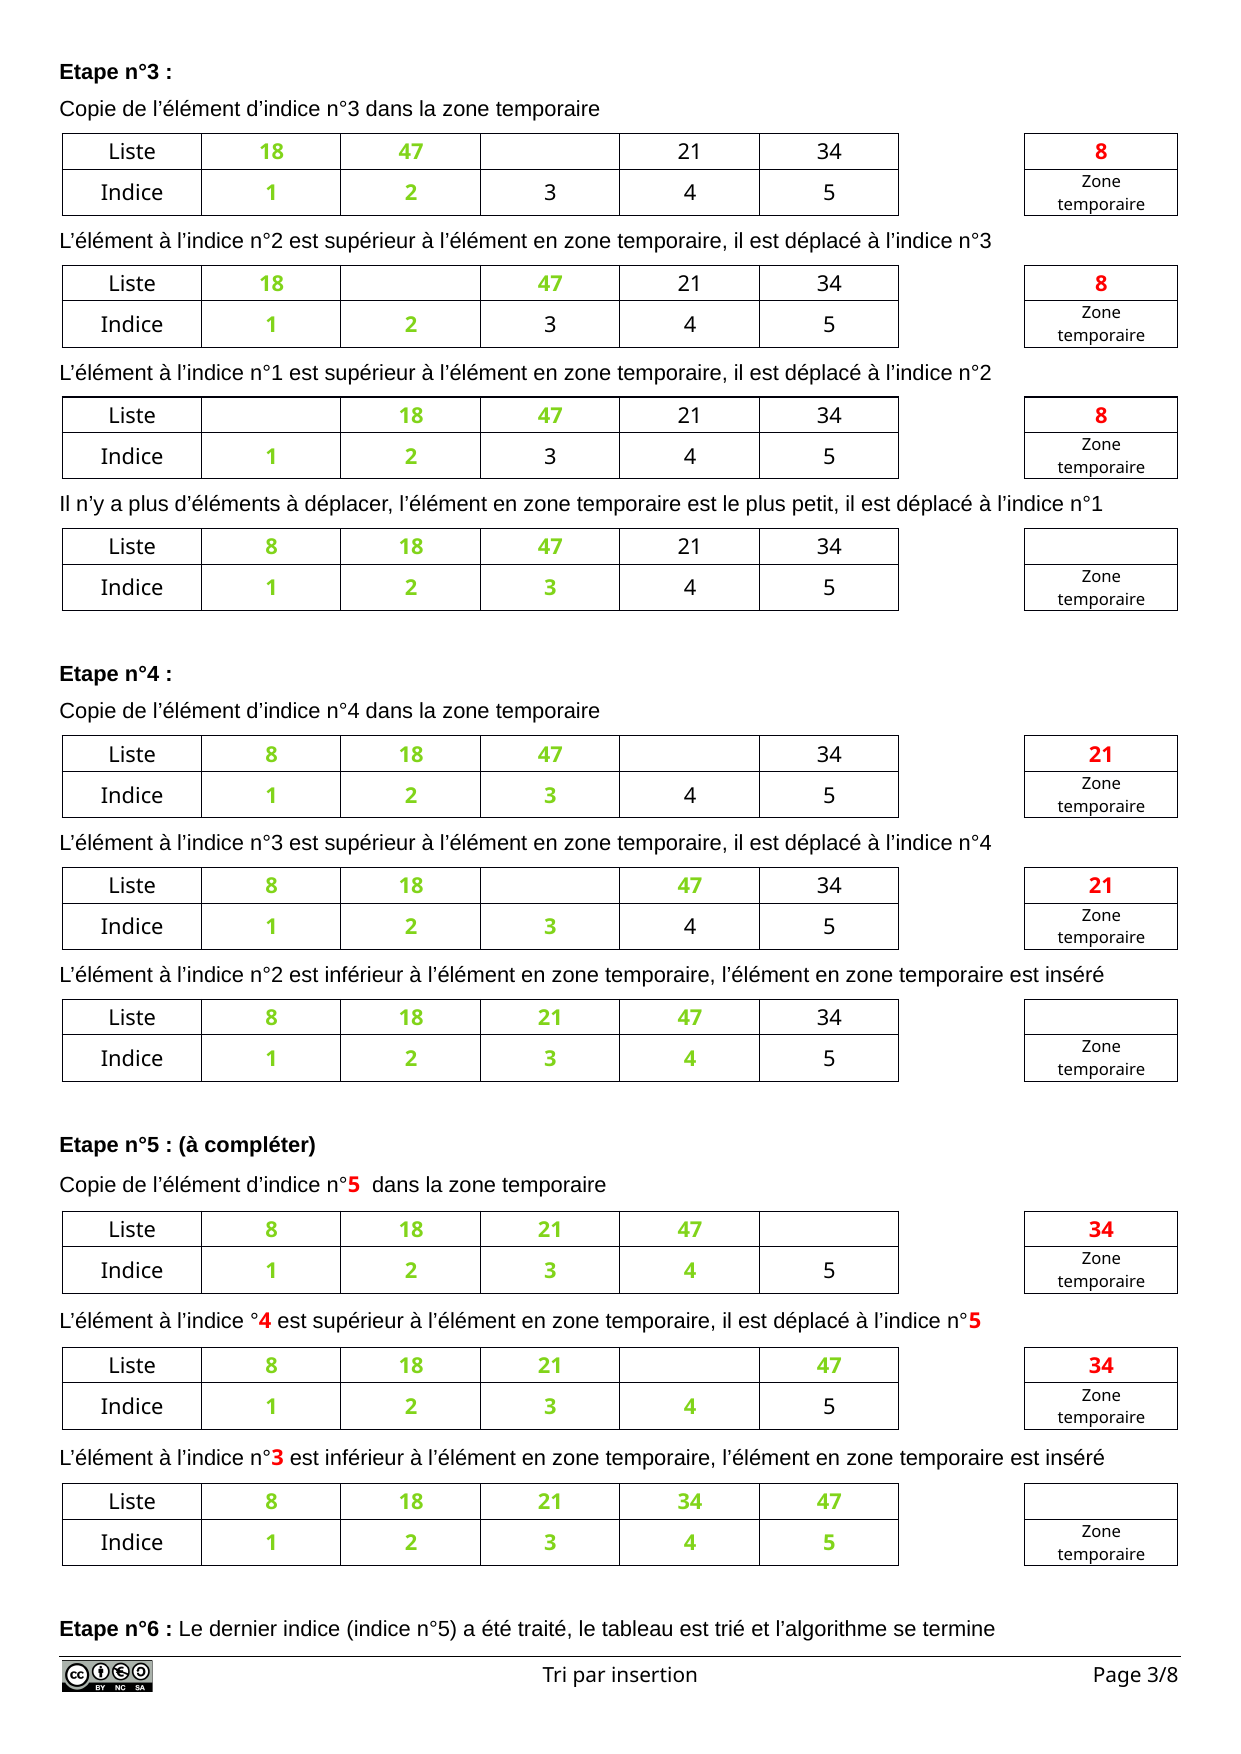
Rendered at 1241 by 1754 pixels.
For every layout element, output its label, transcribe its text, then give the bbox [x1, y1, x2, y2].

text Etape n°5 : (à compléter) [59, 1132, 1181, 1157]
table_header 8 [202, 736, 340, 771]
table_header [899, 735, 1024, 771]
table_cell Indice [63, 433, 201, 478]
table_cell 5 [760, 301, 898, 347]
table_cell [899, 169, 1024, 215]
table_header Liste [63, 868, 201, 902]
text Copie de l’élément d’indice n°4 dans la zone temporaire [59, 698, 1181, 723]
table_cell 1 [202, 301, 340, 347]
table_header 34 [760, 266, 898, 300]
table_cell [899, 432, 1024, 478]
table_cell 2 [341, 772, 480, 817]
table_header 21 [481, 1484, 619, 1518]
table_header 21 [620, 398, 759, 432]
table_cell [899, 1519, 1024, 1565]
table_header Liste [63, 529, 201, 563]
table_cell 2 [341, 301, 480, 347]
table_header [481, 868, 619, 902]
table_cell 2 [341, 1035, 480, 1081]
table_header 8 [202, 1348, 340, 1382]
table_cell 3 [481, 301, 619, 347]
table_cell 4 [620, 1383, 759, 1429]
table_cell 1 [202, 772, 340, 817]
table_header Liste [63, 1212, 201, 1246]
table_cell Indice [63, 772, 201, 817]
table_header Liste [63, 1348, 201, 1382]
table_header [899, 867, 1024, 902]
text Copie de l’élément d’indice n°5 dans la zone temporaire [59, 1169, 1181, 1199]
table_header [899, 528, 1024, 563]
table_header [899, 265, 1024, 300]
table_cell 3 [481, 170, 619, 215]
table_header 21 [1025, 868, 1177, 902]
table_header 47 [481, 398, 619, 432]
table_cell Zone temporaire [1025, 1520, 1177, 1565]
table_header 47 [341, 134, 480, 168]
table_header [760, 1212, 898, 1246]
table_header 8 [202, 868, 340, 902]
table_header 34 [1025, 1212, 1177, 1246]
text L’élément à l’indice n°2 est supérieur à l’élément en zone temporaire, il est déplacé à l’indice n°3 [59, 228, 1181, 253]
text L’élément à l’indice n°3 est inférieur à l’élément en zone temporaire, l’élément en zone temporaire est inséré [59, 1441, 1181, 1471]
text Etape n°6 : Le dernier indice (indice n°5) a été traité, le tableau est trié et l’algorithme se termine [59, 1616, 1181, 1642]
table_header 47 [760, 1348, 898, 1382]
table_header 8 [202, 1000, 340, 1034]
table_header [202, 398, 340, 432]
table_header [899, 1211, 1024, 1246]
table_cell 2 [341, 565, 480, 610]
table_header 21 [481, 1212, 619, 1246]
table_header 18 [341, 736, 480, 771]
table_header 21 [620, 134, 759, 168]
table_cell [899, 1034, 1024, 1081]
table_cell 2 [341, 170, 480, 215]
table_cell 3 [481, 772, 619, 817]
table_cell 5 [760, 1247, 898, 1292]
table_cell Zone temporaire [1025, 170, 1177, 215]
table_cell 5 [760, 772, 898, 817]
table_header [481, 134, 619, 168]
table_header 21 [620, 266, 759, 300]
table_cell 3 [481, 1035, 619, 1081]
table_header 18 [341, 529, 480, 563]
table_cell 2 [341, 433, 480, 478]
table_cell Indice [63, 301, 201, 347]
table_header 34 [760, 398, 898, 432]
table_header 18 [202, 134, 340, 168]
table_header 47 [481, 736, 619, 771]
table_header 8 [202, 529, 340, 563]
table_cell 2 [341, 904, 480, 949]
table_header [1025, 529, 1177, 563]
table_cell 4 [620, 170, 759, 215]
table_cell 5 [760, 170, 898, 215]
table_cell Zone temporaire [1025, 433, 1177, 478]
table_cell Indice [63, 1520, 201, 1565]
table_header 18 [341, 1212, 480, 1246]
text Etape n°4 : [59, 661, 1181, 687]
table_cell 3 [481, 433, 619, 478]
table_cell 4 [620, 772, 759, 817]
table_cell 1 [202, 170, 340, 215]
table_header 21 [481, 1000, 619, 1034]
table_cell [899, 771, 1024, 817]
table_header 18 [341, 868, 480, 902]
table_cell Indice [63, 170, 201, 215]
table_cell Zone temporaire [1025, 772, 1177, 817]
table_header 18 [341, 1348, 480, 1382]
table_header 34 [760, 134, 898, 168]
table_header 21 [1025, 736, 1177, 771]
table_header Liste [63, 266, 201, 300]
table_header 47 [620, 1000, 759, 1034]
table_cell Indice [63, 565, 201, 610]
table_cell 1 [202, 433, 340, 478]
table_cell Indice [63, 1383, 201, 1429]
table_header Liste [63, 398, 201, 432]
table_header [1025, 1484, 1177, 1518]
table_header 8 [202, 1212, 340, 1246]
table_cell [899, 903, 1024, 949]
table_cell 1 [202, 1520, 340, 1565]
table_cell 5 [760, 904, 898, 949]
table_header [899, 999, 1024, 1034]
table_cell Zone temporaire [1025, 1383, 1177, 1429]
table_cell 2 [341, 1247, 480, 1292]
table_header 18 [341, 1484, 480, 1518]
table_cell 4 [620, 1247, 759, 1292]
table_cell 3 [481, 1520, 619, 1565]
table_header 21 [620, 529, 759, 563]
table_cell [899, 300, 1024, 347]
table_cell 5 [760, 565, 898, 610]
table_header [620, 736, 759, 771]
table_cell 3 [481, 565, 619, 610]
table_cell [899, 1246, 1024, 1292]
text Il n’y a plus d’éléments à déplacer, l’élément en zone temporaire est le plus petit, il est déplacé à l’indice n°1 [59, 491, 1181, 516]
table_cell 4 [620, 1520, 759, 1565]
table_cell Indice [63, 904, 201, 949]
table_cell Zone temporaire [1025, 904, 1177, 949]
text Etape n°3 : [59, 59, 1181, 84]
table_header Liste [63, 134, 201, 168]
table_cell 3 [481, 1247, 619, 1292]
table_cell 1 [202, 1035, 340, 1081]
table_header [899, 133, 1024, 168]
table_cell 1 [202, 904, 340, 949]
text L’élément à l’indice n°2 est inférieur à l’élément en zone temporaire, l’élément en zone temporaire est inséré [59, 962, 1181, 987]
table_header [620, 1348, 759, 1382]
table_header [899, 396, 1024, 432]
table_header 18 [341, 398, 480, 432]
table_header 47 [481, 529, 619, 563]
table_header 47 [620, 868, 759, 902]
text L’élément à l’indice n°3 est supérieur à l’élément en zone temporaire, il est déplacé à l’indice n°4 [59, 830, 1181, 855]
table_header 34 [620, 1484, 759, 1518]
table_header 34 [760, 1000, 898, 1034]
table_header [341, 266, 480, 300]
table_cell Zone temporaire [1025, 1035, 1177, 1081]
table_cell [899, 564, 1024, 610]
table_header Liste [63, 1000, 201, 1034]
table_cell Zone temporaire [1025, 1247, 1177, 1292]
table_cell Indice [63, 1247, 201, 1292]
table_cell 4 [620, 301, 759, 347]
table_cell 5 [760, 1035, 898, 1081]
table_header 47 [481, 266, 619, 300]
table_cell 1 [202, 1383, 340, 1429]
table_cell 5 [760, 1520, 898, 1565]
table_header [899, 1347, 1024, 1382]
table_cell 5 [760, 1383, 898, 1429]
table_cell 3 [481, 904, 619, 949]
table_header [899, 1483, 1024, 1518]
picture [62, 1660, 153, 1692]
table_header 47 [620, 1212, 759, 1246]
table_header 34 [760, 529, 898, 563]
table_header 8 [1025, 266, 1177, 300]
table_cell Zone temporaire [1025, 565, 1177, 610]
table_header 18 [341, 1000, 480, 1034]
table_header [1025, 1000, 1177, 1034]
table_cell 5 [760, 433, 898, 478]
table_cell 1 [202, 565, 340, 610]
table_cell 2 [341, 1383, 480, 1429]
table_header Liste [63, 1484, 201, 1518]
table_cell Indice [63, 1035, 201, 1081]
table_header Liste [63, 736, 201, 771]
table_cell 4 [620, 904, 759, 949]
text L’élément à l’indice °4 est supérieur à l’élément en zone temporaire, il est déplacé à l’indice n°5 [59, 1305, 1181, 1335]
text L’élément à l’indice n°1 est supérieur à l’élément en zone temporaire, il est déplacé à l’indice n°2 [59, 359, 1181, 384]
table_cell 3 [481, 1383, 619, 1429]
table_header 47 [760, 1484, 898, 1518]
table_header 34 [760, 736, 898, 771]
table_cell 1 [202, 1247, 340, 1292]
table_header 8 [202, 1484, 340, 1518]
table_cell [899, 1382, 1024, 1429]
table_cell 4 [620, 433, 759, 478]
table_cell 4 [620, 565, 759, 610]
table_header 8 [1025, 398, 1177, 432]
text Copie de l’élément d’indice n°3 dans la zone temporaire [59, 96, 1181, 121]
table_header 18 [202, 266, 340, 300]
table_header 34 [760, 868, 898, 902]
table_header 21 [481, 1348, 619, 1382]
table_header 8 [1025, 134, 1177, 168]
table_cell Zone temporaire [1025, 301, 1177, 347]
table_cell 2 [341, 1520, 480, 1565]
table_header 34 [1025, 1348, 1177, 1382]
table_cell 4 [620, 1035, 759, 1081]
